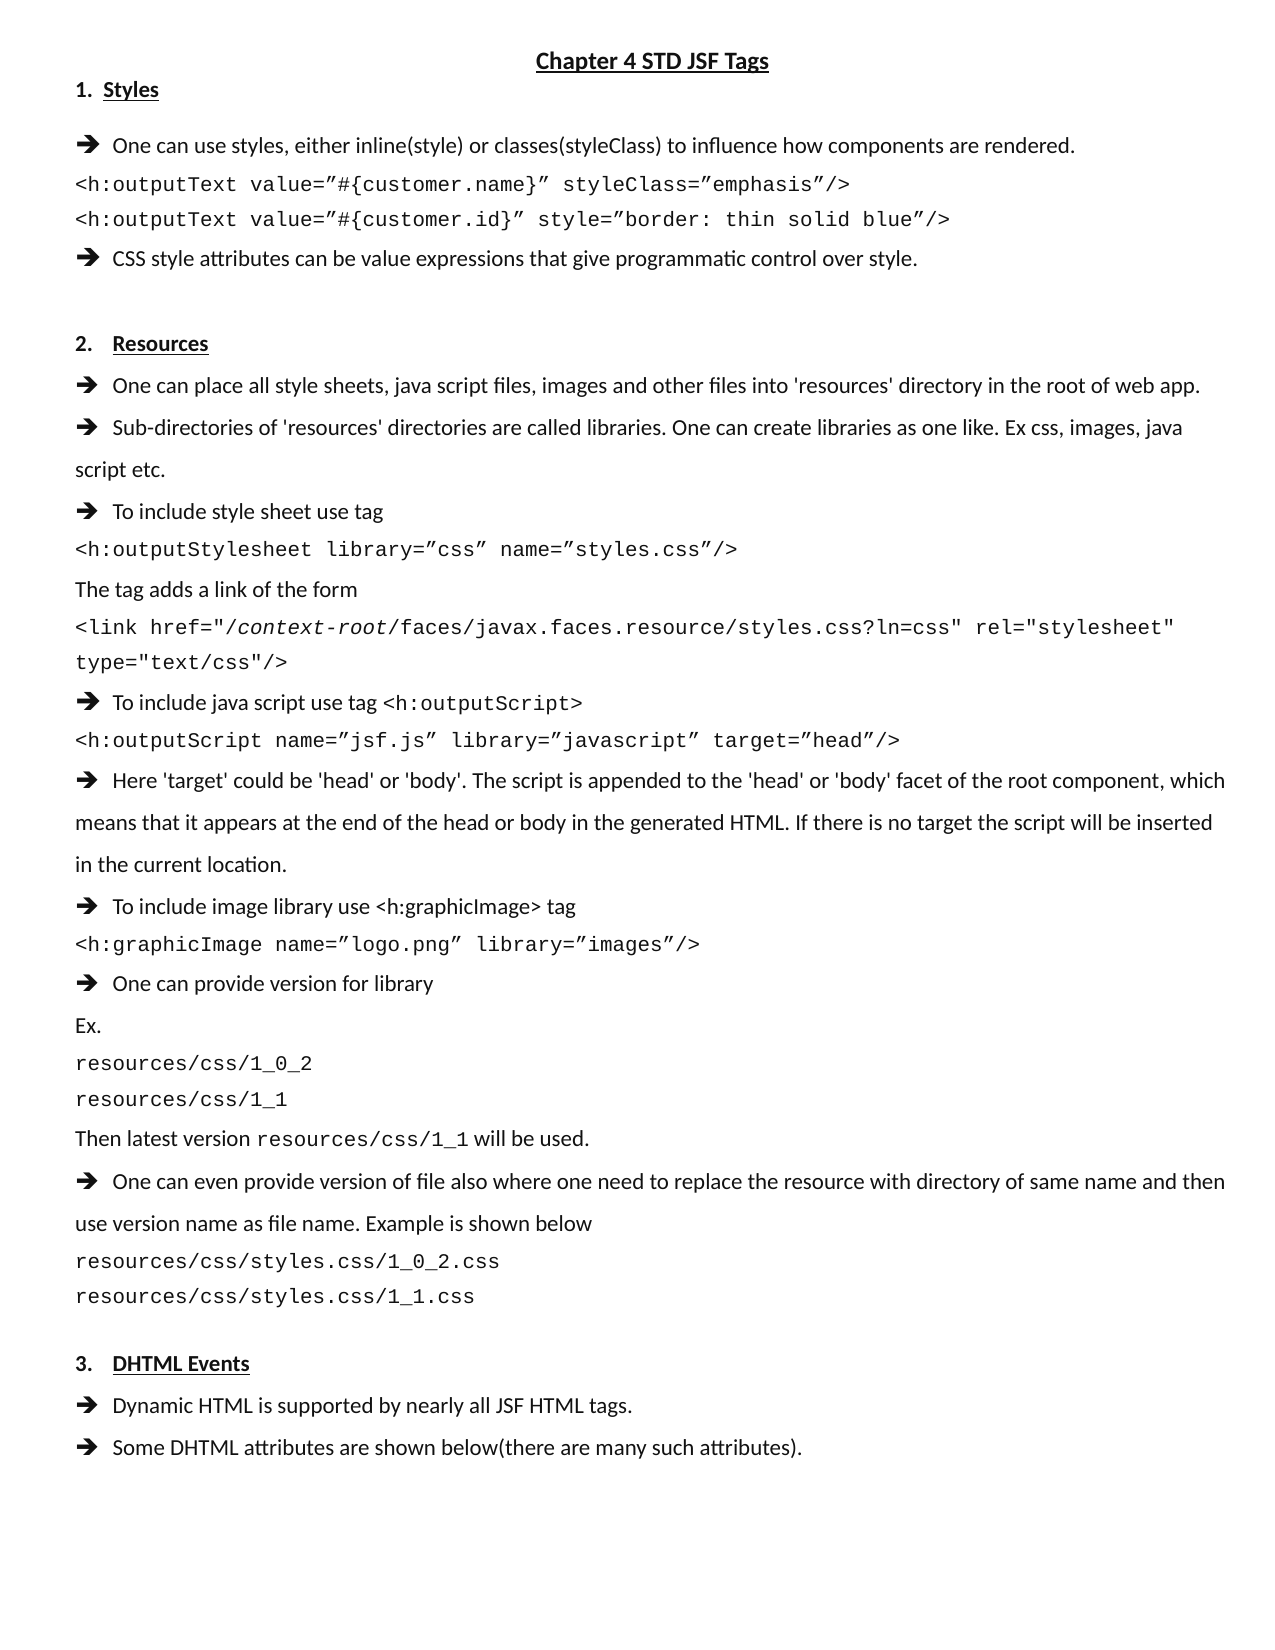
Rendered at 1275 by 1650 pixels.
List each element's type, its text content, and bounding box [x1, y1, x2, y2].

list Dynamic HTML is supported by nearly all JSF HTML tags. [75, 1392, 1230, 1419]
list One can place all style sheets, java script files, images and other files into 'resources' directory in the root of web app. [75, 371, 1230, 399]
list One can use styles, either inline(style) or classes(styleClass) to influence how components are rendered. [75, 132, 1230, 159]
list To include style sheet use tag [75, 497, 1230, 525]
list Sub-directories of 'resources' directories are called libraries. One can create libraries as one like. Ex css, images, java script etc. [75, 413, 1230, 483]
list To include image library use <h:graphicImage> tag [75, 892, 1230, 920]
text Ex. [75, 1011, 1230, 1039]
list <h:outputStylesheet library=”css” name=”styles.css”/> [75, 539, 1230, 563]
list Here 'target' could be 'head' or 'body'. The script is appended to the 'head' or 'body' facet of the root component, which means that it appears at the end of the head or body in the generated HTML. If there is no target the script will be inserted in the current location. [75, 766, 1230, 878]
list The tag adds a link of the form [75, 575, 1230, 603]
text <h:graphicImage name=”logo.png” library=”images”/> [75, 934, 1230, 957]
list To include java script use tag <h:outputScript> [75, 688, 1230, 716]
text <h:outputScript name=”jsf.js” library=”javascript” target=”head”/> [75, 730, 1230, 754]
text <h:outputText value=”#{customer.name}” styleClass=”emphasis”/> [75, 173, 1230, 197]
list Some DHTML attributes are shown below(there are many such attributes). [75, 1433, 1230, 1462]
list One can even provide version of file also where one need to replace the resource with directory of same name and then use version name as file name. Example is shown below [75, 1167, 1230, 1237]
text <h:outputText value=”#{customer.id}” style=”border: thin solid blue”/> [75, 209, 1230, 233]
text Then latest version resources/css/1_1 will be used. [75, 1124, 1230, 1152]
text resources/css/1_1 [75, 1088, 1230, 1112]
text 3. DHTML Events [75, 1349, 1230, 1378]
text 2. Resources [75, 329, 1230, 357]
list CSS style attributes can be value expressions that give programmatic control over style. [75, 244, 1230, 272]
text Chapter 4 STD JSF Tags [75, 45, 1230, 76]
text resources/css/styles.css/1_1.css [75, 1286, 1230, 1310]
list One can provide version for library [75, 969, 1230, 997]
text resources/css/styles.css/1_0_2.css [75, 1251, 1230, 1274]
text resources/css/1_0_2 [75, 1053, 1230, 1077]
list <link href="/context-root/faces/javax.faces.resource/styles.css?ln=css" rel="stylesheet" type="text/css"/> [75, 617, 1230, 676]
text 1. Styles [75, 76, 1230, 103]
